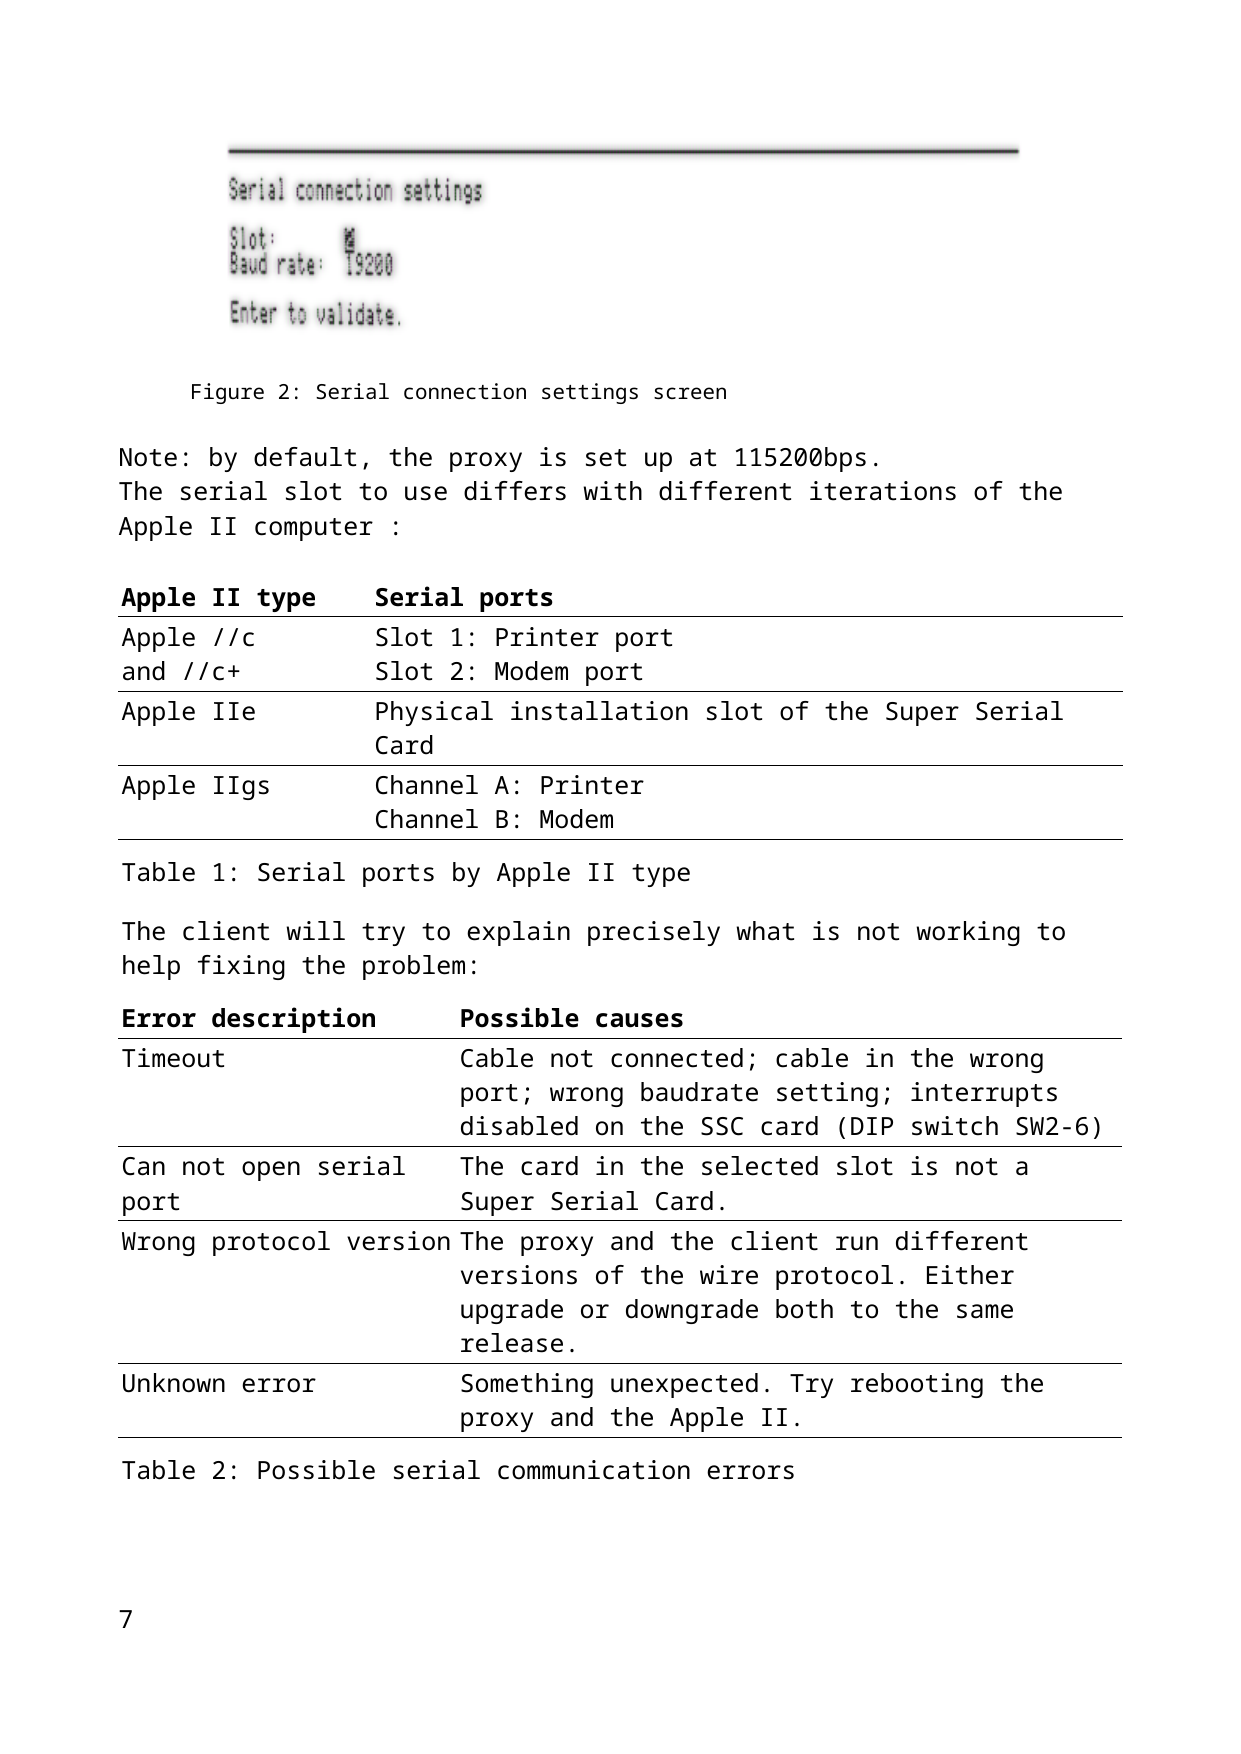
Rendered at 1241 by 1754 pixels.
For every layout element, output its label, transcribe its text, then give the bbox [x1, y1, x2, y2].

table_header Error description [118, 998, 456, 1038]
table_cell Slot 1: Printer port Slot 2: Modem port [371, 617, 1122, 691]
table_cell The card in the selected slot is not a Super Serial Card. [456, 1147, 1122, 1220]
table_cell Apple //c and //c+ [118, 617, 371, 691]
table_cell The proxy and the client run different versions of the wire protocol. Either upgrade or downgrade both to the same release. [456, 1221, 1122, 1363]
picture [189, 130, 1051, 378]
table_cell Wrong protocol version [118, 1221, 456, 1363]
text Figure 2: Serial connection settings screen [190, 378, 1051, 406]
table_cell Can not open serial port [118, 1147, 456, 1220]
table_cell Something unexpected. Try rebooting the proxy and the Apple II. [456, 1364, 1122, 1437]
text The client will try to explain precisely what is not working to help fixing the problem: [118, 911, 1122, 985]
table_cell Physical installation slot of the Super Serial Card [371, 692, 1122, 765]
table_cell Apple IIe [118, 692, 371, 765]
table_cell Unknown error [118, 1364, 456, 1437]
table_cell Apple IIgs [118, 766, 371, 839]
text The serial slot to use differs with different iterations of the Apple II computer : [118, 474, 1122, 542]
text Note: by default, the proxy is set up at 115200bps. [118, 440, 1122, 474]
table_cell Cable not connected; cable in the wrong port; wrong baudrate setting; interrupts disabled on the SSC card (DIP switch SW2-6) [456, 1039, 1122, 1146]
table_header Apple II type [118, 576, 371, 616]
table_header Possible causes [456, 998, 1122, 1038]
table_header Serial ports [371, 576, 1122, 616]
text Table 2: Possible serial communication errors [118, 1449, 1122, 1489]
text Table 1: Serial ports by Apple II type [118, 852, 1122, 889]
table_cell Channel A: Printer Channel B: Modem [371, 766, 1122, 839]
table_cell Timeout [118, 1039, 456, 1146]
